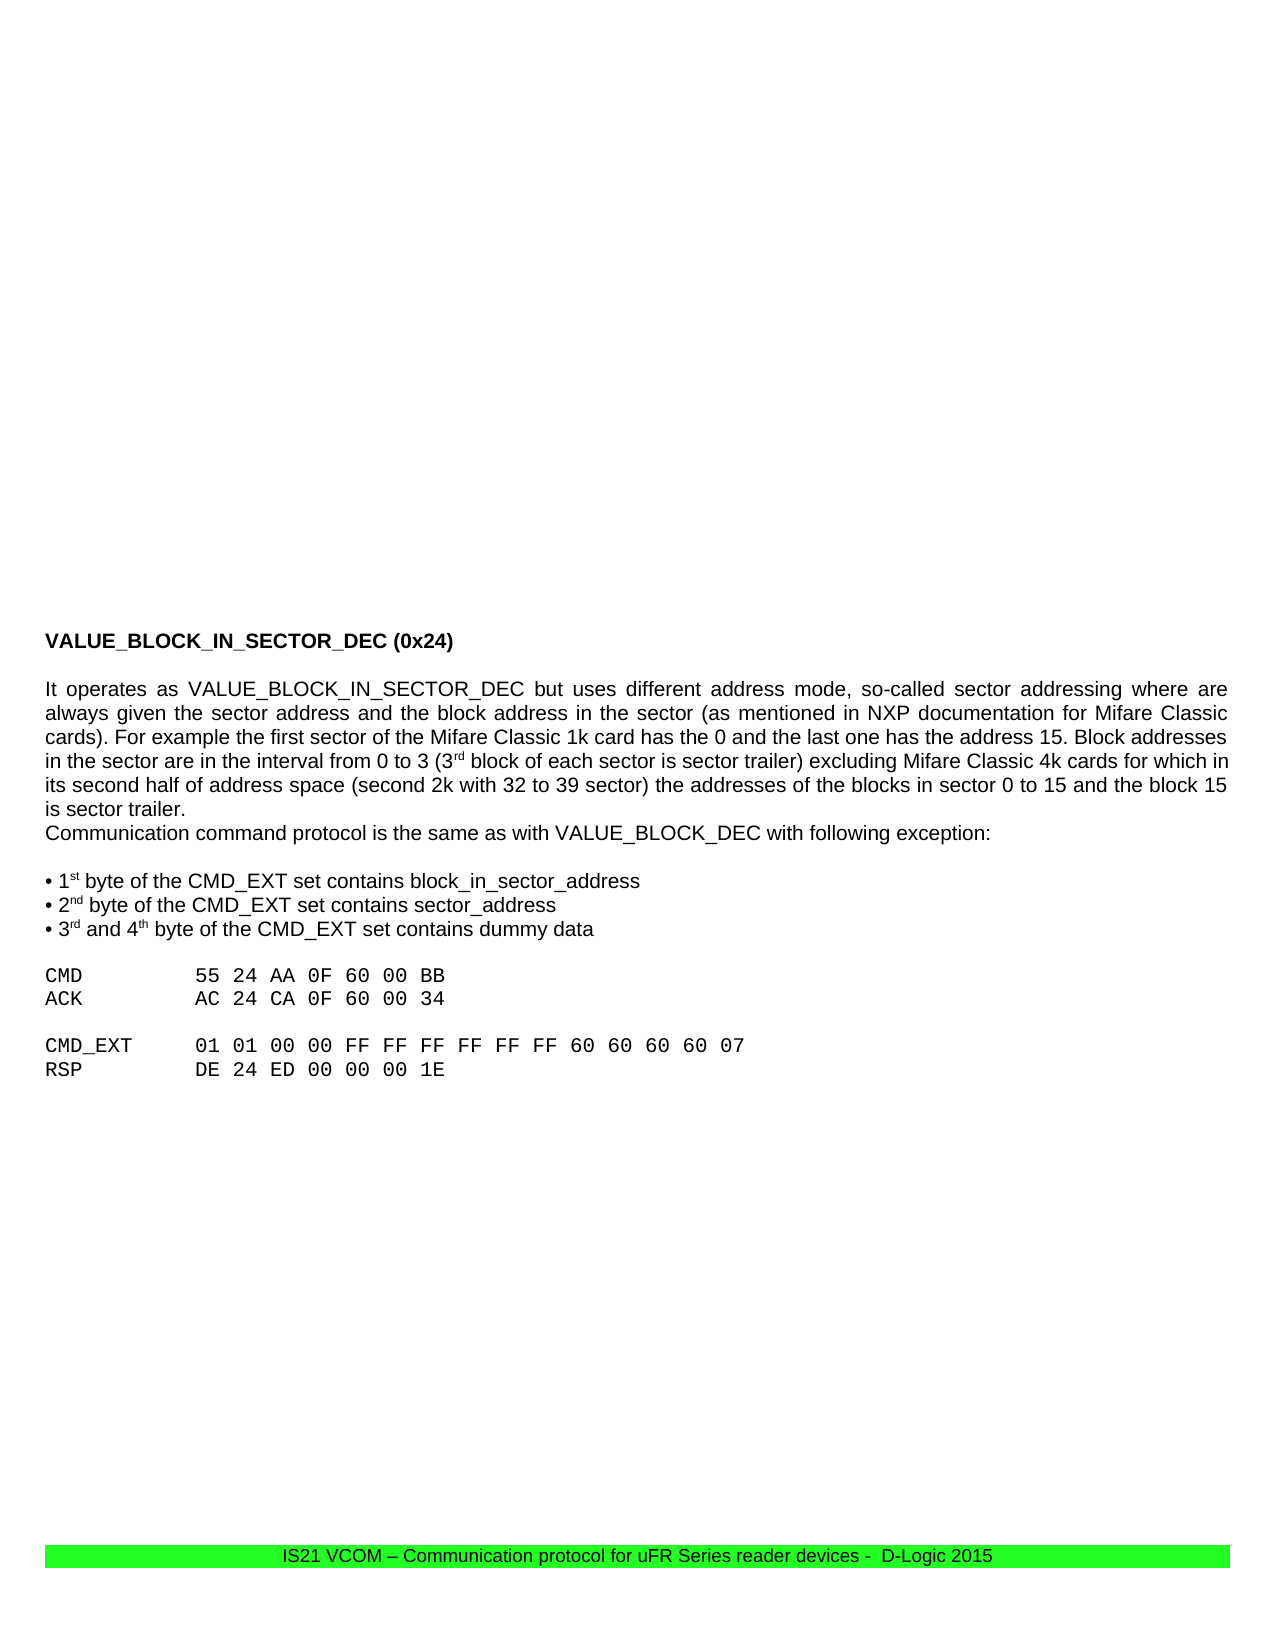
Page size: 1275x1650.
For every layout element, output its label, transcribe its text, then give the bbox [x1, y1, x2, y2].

text • 3rd and 4th byte of the CMD_EXT set contains dummy data [45, 917, 1230, 941]
text CMD_EXT 01 01 00 00 FF FF FF FF FF FF 60 60 60 60 07 [45, 1036, 1230, 1059]
text • 1st byte of the CMD_EXT set contains block_in_sector_address [45, 869, 1230, 893]
text • 2nd byte of the CMD_EXT set contains sector_address [45, 893, 1230, 917]
text RSP DE 24 ED 00 00 00 1E [45, 1059, 1230, 1083]
text CMD 55 24 AA 0F 60 00 BB [45, 964, 1230, 988]
text It operates as VALUE_BLOCK_IN_SECTOR_DEC but uses different address mode, so-called sector addressing where are always given the sector address and the block address in the sector (as mentioned in NXP documentation for Mifare Classic cards). For example the first sector of the Mifare Classic 1k card has the 0 and the last one has the address 15. Block addresses in the sector are in the interval from 0 to 3 (3rd block of each sector is sector trailer) excluding Mifare Classic 4k cards for which in its second half of address space (second 2k with 32 to 39 sector) the addresses of the blocks in sector 0 to 15 and the block 15 is sector trailer. [45, 677, 1230, 821]
text Communication command protocol is the same as with VALUE_BLOCK_DEC with following exception: [45, 821, 1230, 845]
text VALUE_BLOCK_IN_SECTOR_DEC (0x24) [45, 629, 1230, 653]
text ACK AC 24 CA 0F 60 00 34 [45, 988, 1230, 1012]
